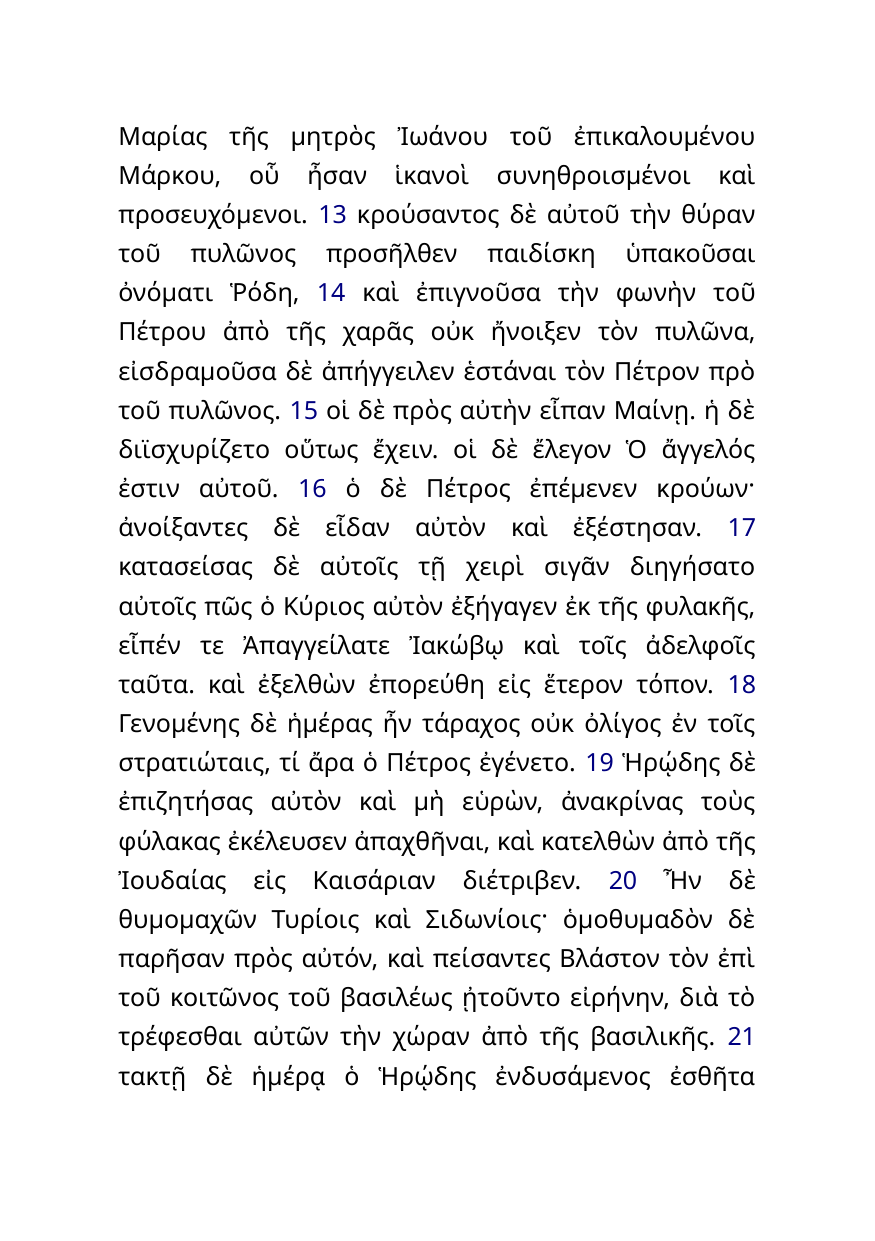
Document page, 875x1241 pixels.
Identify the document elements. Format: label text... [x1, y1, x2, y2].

text Μαρίας τῆς μητρὸς Ἰωάνου τοῦ ἐπικαλουμένου Μάρκου, οὗ ἦσαν ἱκανοὶ συνηθροισμένοι καὶ προσευχόμενοι. 13 κρούσαντος δὲ αὐτοῦ τὴν θύραν τοῦ πυλῶνος προσῆλθεν παιδίσκη ὑπακοῦσαι ὀνόματι Ῥόδη, 14 καὶ ἐπιγνοῦσα τὴν φωνὴν τοῦ Πέτρου ἀπὸ τῆς χαρᾶς οὐκ ἤνοιξεν τὸν πυλῶνα, εἰσδραμοῦσα δὲ ἀπήγγειλεν ἑστάναι τὸν Πέτρον πρὸ τοῦ πυλῶνος. 15 οἱ δὲ πρὸς αὐτὴν εἶπαν Μαίνῃ. ἡ δὲ διϊσχυρίζετο οὕτως ἔχειν. οἱ δὲ ἔλεγον Ὁ ἄγγελός ἐστιν αὐτοῦ. 16 ὁ δὲ Πέτρος ἐπέμενεν κρούων· ἀνοίξαντες δὲ εἶδαν αὐτὸν καὶ ἐξέστησαν. 17 κατασείσας δὲ αὐτοῖς τῇ χειρὶ σιγᾶν διηγήσατο αὐτοῖς πῶς ὁ Κύριος αὐτὸν ἐξήγαγεν ἐκ τῆς φυλακῆς, εἶπέν τε Ἀπαγγείλατε Ἰακώβῳ καὶ τοῖς ἀδελφοῖς ταῦτα. καὶ ἐξελθὼν ἐπορεύθη εἰς ἕτερον τόπον. 18 Γενομένης δὲ ἡμέρας ἦν τάραχος οὐκ ὀλίγος ἐν τοῖς στρατιώταις, τί ἄρα ὁ Πέτρος ἐγένετο. 19 Ἡρῴδης δὲ ἐπιζητήσας αὐτὸν καὶ μὴ εὑρὼν, ἀνακρίνας τοὺς φύλακας ἐκέλευσεν ἀπαχθῆναι, καὶ κατελθὼν ἀπὸ τῆς Ἰουδαίας εἰς Καισάριαν διέτριβεν. 20 Ἦν δὲ θυμομαχῶν Τυρίοις καὶ Σιδωνίοις· ὁμοθυμαδὸν δὲ παρῆσαν πρὸς αὐτόν, καὶ πείσαντες Βλάστον τὸν ἐπὶ τοῦ κοιτῶνος τοῦ βασιλέως ᾐτοῦντο εἰρήνην, διὰ τὸ τρέφεσθαι αὐτῶν τὴν χώραν ἀπὸ τῆς βασιλικῆς. 21 τακτῇ δὲ ἡμέρᾳ ὁ Ἡρῴδης ἐνδυσάμενος ἐσθῆτα [118, 118, 756, 1092]
